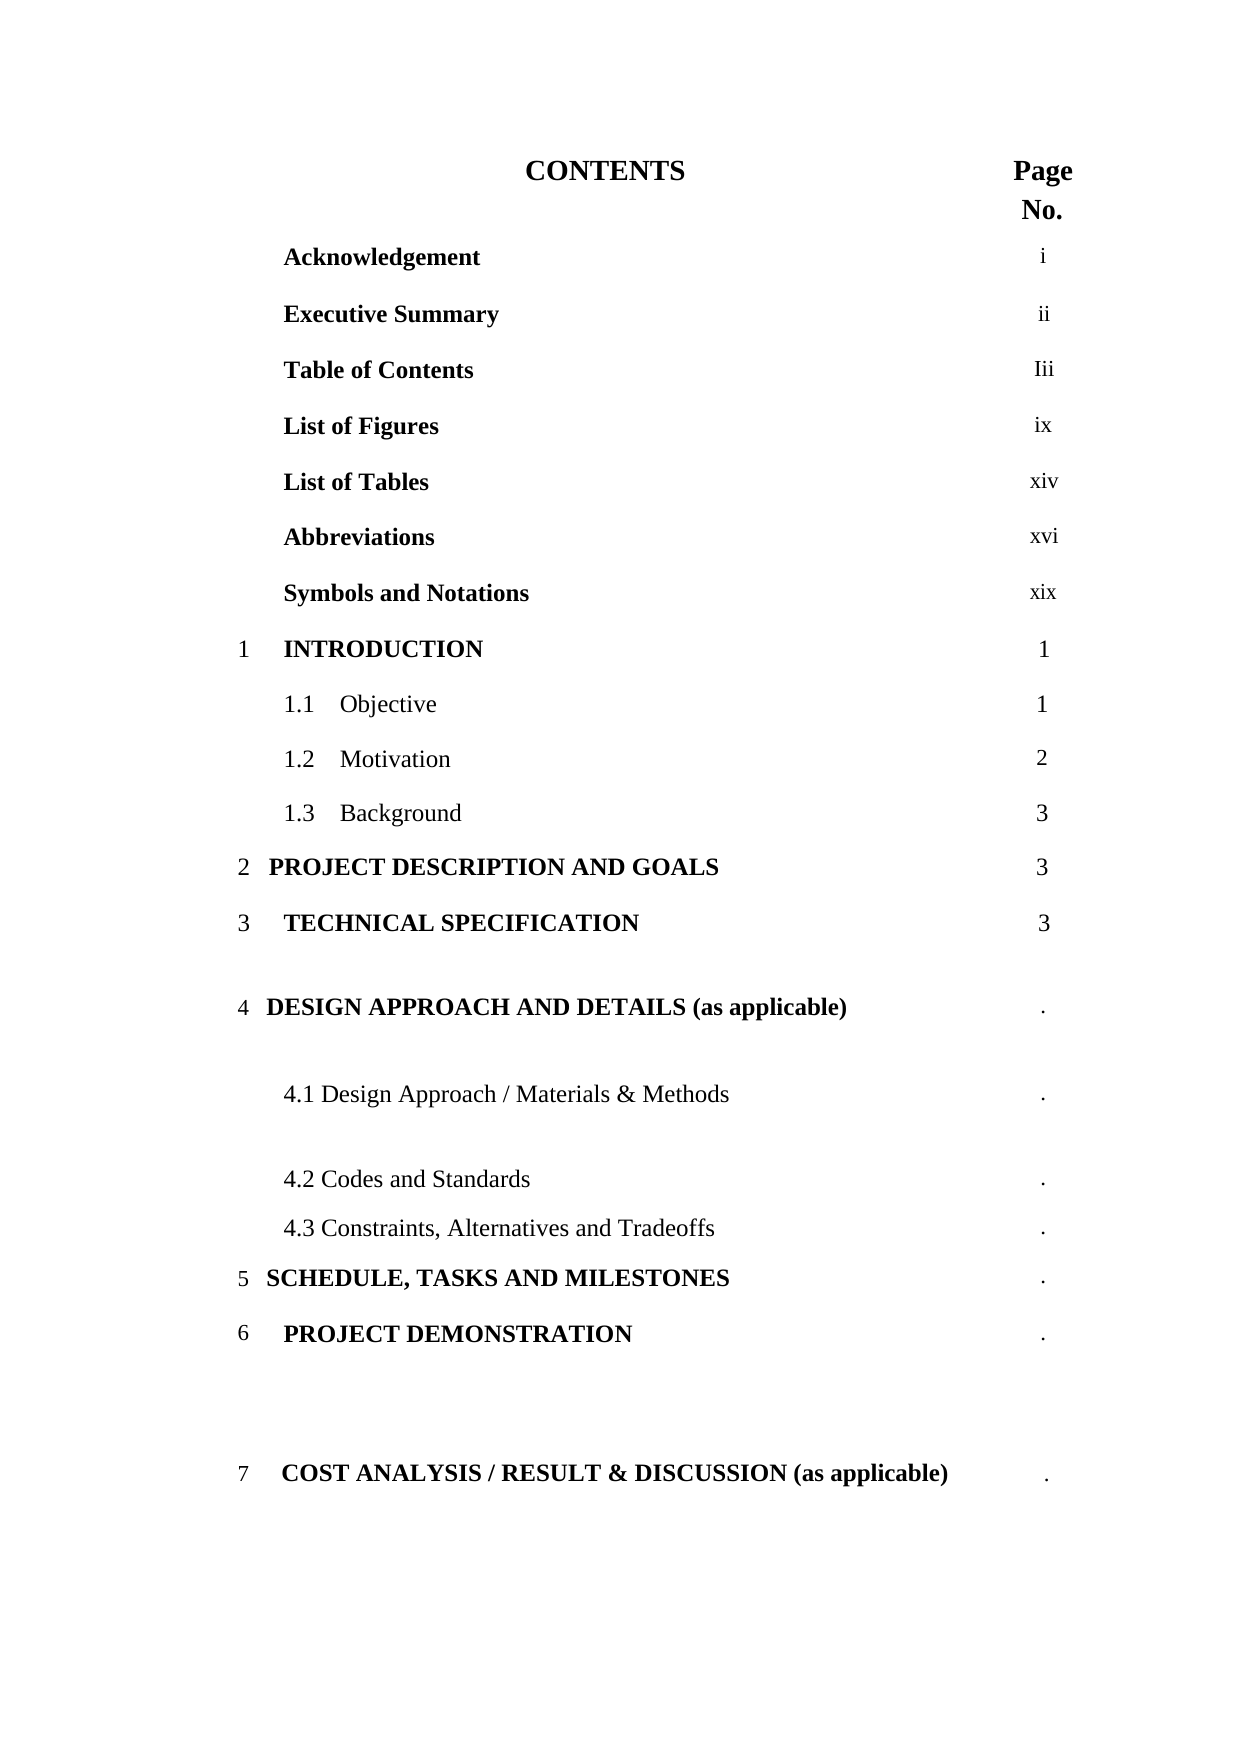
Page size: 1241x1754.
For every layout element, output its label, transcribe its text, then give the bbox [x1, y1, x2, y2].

table_cell Executive Summary [267, 300, 942, 355]
table_cell Background [319, 798, 942, 852]
table_cell [238, 689, 267, 744]
table_header Page [942, 153, 1079, 192]
table_cell [238, 355, 267, 411]
table_cell [319, 192, 942, 242]
table_cell 2 PROJECT DESCRIPTION AND GOALS [238, 852, 942, 908]
table_cell . [942, 1164, 1079, 1213]
table_cell Design Approach / Materials & Methods [319, 1079, 942, 1164]
table_cell [267, 192, 319, 242]
table_cell [238, 1079, 267, 1164]
table_cell 3 [942, 908, 1079, 992]
table_cell xvi [942, 522, 1079, 578]
table_cell 1 [942, 634, 1079, 689]
table_cell [238, 522, 267, 578]
table_cell 1.3 [267, 798, 319, 852]
table_cell . [942, 992, 1079, 1079]
table_cell 3 [942, 798, 1079, 852]
table_cell [238, 300, 267, 355]
table_cell ii [942, 300, 1079, 355]
table_cell [238, 467, 267, 522]
table_cell [238, 578, 267, 634]
table_cell 1.1 [267, 689, 319, 744]
table_cell ix [942, 411, 1079, 467]
table_cell PROJECT DEMONSTRATION [267, 1319, 942, 1405]
table_cell Objective [319, 689, 942, 744]
table_cell i [942, 242, 1079, 299]
table_cell [238, 744, 267, 798]
table_cell List of Figures [267, 411, 942, 467]
table_cell TECHNICAL SPECIFICATION [267, 908, 942, 992]
table_cell [238, 411, 267, 467]
table_header [267, 153, 319, 192]
table_cell 3 [942, 852, 1079, 908]
table_cell 4 DESIGN APPROACH AND DETAILS (as applicable) [238, 992, 942, 1079]
table_cell xiv [942, 467, 1079, 522]
table_cell 4.3 [267, 1213, 319, 1263]
table_cell 1.2 [267, 744, 319, 798]
table_cell [238, 192, 267, 242]
table_cell INTRODUCTION [267, 634, 942, 689]
table_cell Codes and Standards [319, 1164, 942, 1213]
table_cell 3 [238, 908, 267, 992]
text 7 COST ANALYSIS / RESULT & DISCUSSION (as applicable) . [237, 1458, 1090, 1487]
table_cell Iii [942, 355, 1079, 411]
table_cell . [942, 1213, 1079, 1263]
table_cell 2 [942, 744, 1079, 798]
table_cell Table of Contents [267, 355, 942, 411]
table_cell Acknowledgement [267, 242, 942, 299]
table_cell No. [942, 192, 1079, 242]
table_cell 5 SCHEDULE, TASKS AND MILESTONES [238, 1263, 942, 1319]
table_cell [238, 1213, 267, 1263]
table_cell Constraints, Alternatives and Tradeoffs [319, 1213, 942, 1263]
table_cell 1 [942, 689, 1079, 744]
table_header CONTENTS [319, 153, 942, 192]
table_cell Abbreviations [267, 522, 942, 578]
table_cell 4.1 [267, 1079, 319, 1164]
table_cell Motivation [319, 744, 942, 798]
table_header [238, 153, 267, 192]
table_cell . [942, 1319, 1079, 1405]
table_cell [238, 1164, 267, 1213]
table_cell . [942, 1079, 1079, 1164]
table_cell 4.2 [267, 1164, 319, 1213]
table_cell Symbols and Notations [267, 578, 942, 634]
table_cell 1 [238, 634, 267, 689]
table_cell xix [942, 578, 1079, 634]
table_cell [238, 798, 267, 852]
table_cell 6 [238, 1319, 267, 1405]
table_cell . [942, 1263, 1079, 1319]
table_cell List of Tables [267, 467, 942, 522]
table_cell [238, 242, 267, 299]
